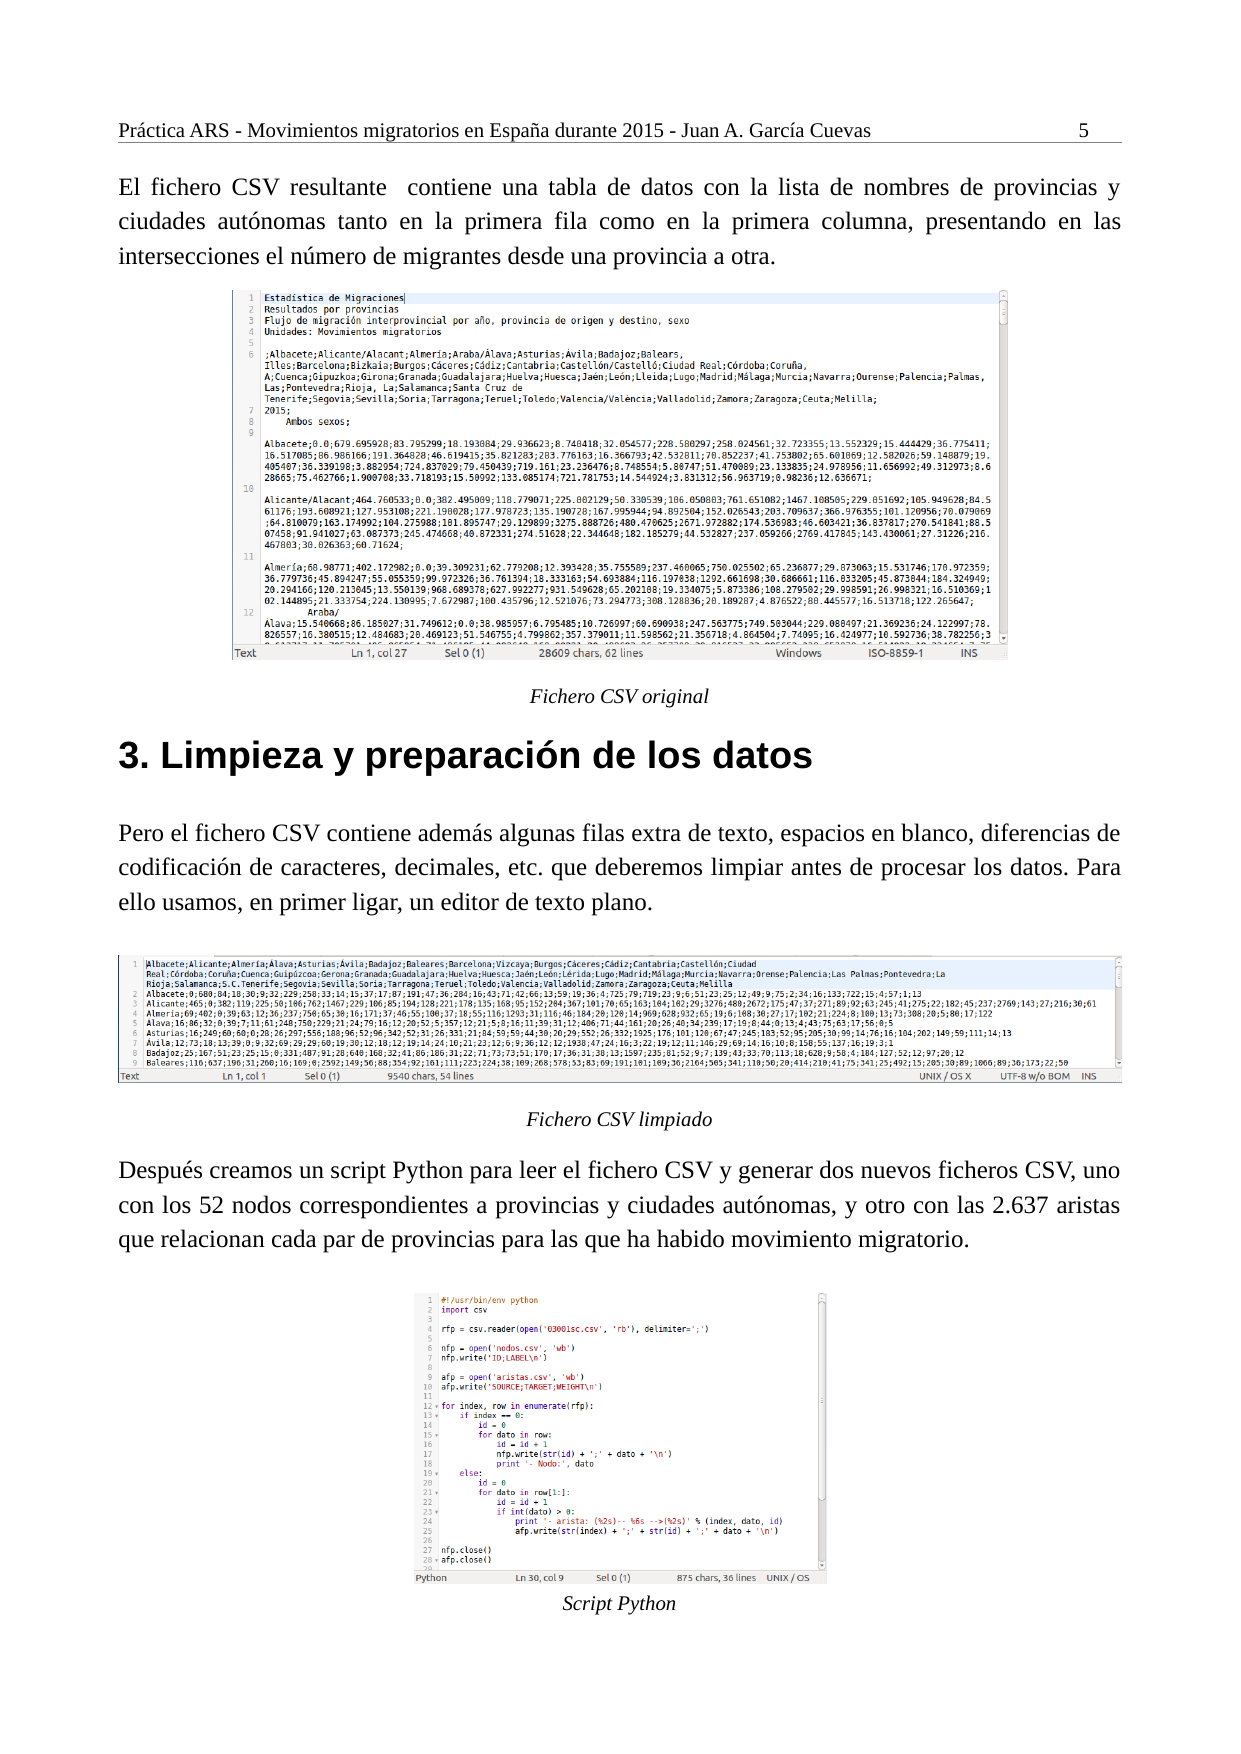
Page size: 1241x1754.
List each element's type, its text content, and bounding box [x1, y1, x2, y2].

subtitle 3. Limpieza y preparación de los datos [118, 733, 1122, 776]
text Pero el fichero CSV contiene además algunas filas extra de texto, espacios en blanco, diferencias de codificación de caracteres, decimales, etc. que deberemos limpiar antes de procesar los datos. Para ello usamos, en primer ligar, un editor de texto plano. [118, 818, 1122, 915]
picture [232, 290, 1008, 660]
picture [118, 955, 1123, 1083]
text Después creamos un script Python para leer el fichero CSV y generar dos nuevos ficheros CSV, uno con los 52 nodos correspondientes a provincias y ciudades autónomas, y otro con las 2.637 aristas que relacionan cada par de provincias para las que ha habido movimiento migratorio. [118, 1155, 1122, 1253]
text Fichero CSV original [118, 684, 1122, 708]
text Fichero CSV limpiado [118, 1107, 1122, 1131]
subtitle Script Python [118, 1591, 1122, 1615]
text El fichero CSV resultante contiene una tabla de datos con la lista de nombres de provincias y ciudades autónomas tanto en la primera fila como en la primera columna, presentando en las intersecciones el número de migrantes desde una provincia a otra. [118, 172, 1122, 270]
picture [414, 1293, 827, 1584]
